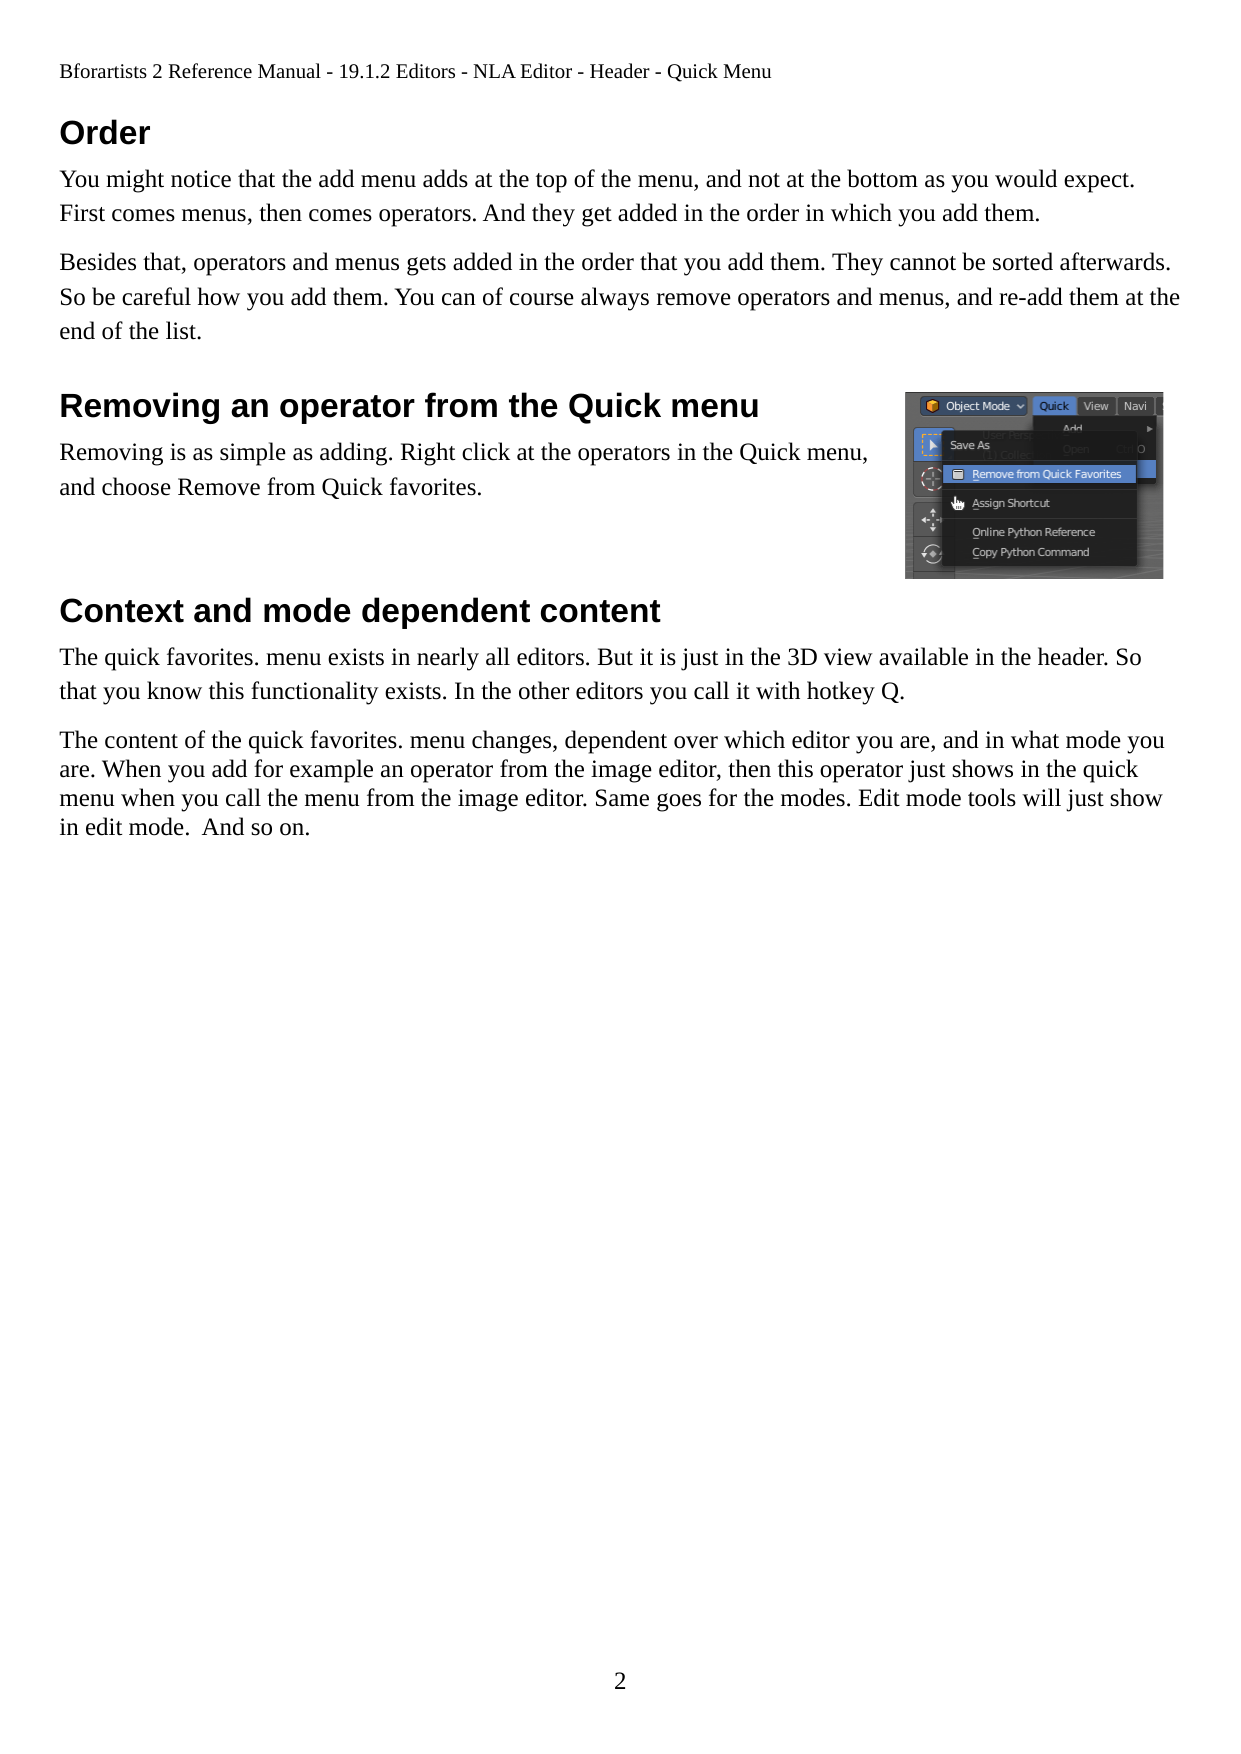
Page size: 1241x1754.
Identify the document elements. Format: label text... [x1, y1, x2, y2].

subtitle Order [59, 113, 1181, 151]
text The content of the quick favorites. menu changes, dependent over which editor you are, and in what mode you are. When you add for example an operator from the image editor, then this operator just shows in the quick menu when you call the menu from the image editor. Same goes for the modes. Edit mode tools will just show in edit mode. And so on. [59, 725, 1181, 840]
text Removing is as simple as adding. Right click at the operators in the Quick menu, and choose Remove from Quick favorites. [59, 437, 905, 501]
text Besides that, operators and menus gets added in the order that you add them. They cannot be sorted afterwards. So be careful how you add them. You can of course always remove operators and menus, and re-add them at the end of the list. [59, 247, 1181, 345]
text The quick favorites. menu exists in nearly all editors. But it is just in the 3D view available in the header. So that you know this functionality exists. In the other editors you call it with hotkey Q. [59, 642, 1181, 705]
subtitle Context and mode dependent content [59, 591, 1181, 629]
picture [905, 392, 1164, 579]
text You might notice that the add menu adds at the top of the menu, and not at the bottom as you would expect. First comes menus, then comes operators. And they get added in the order in which you add them. [59, 164, 1181, 227]
subtitle Removing an operator from the Quick menu [59, 386, 1181, 425]
